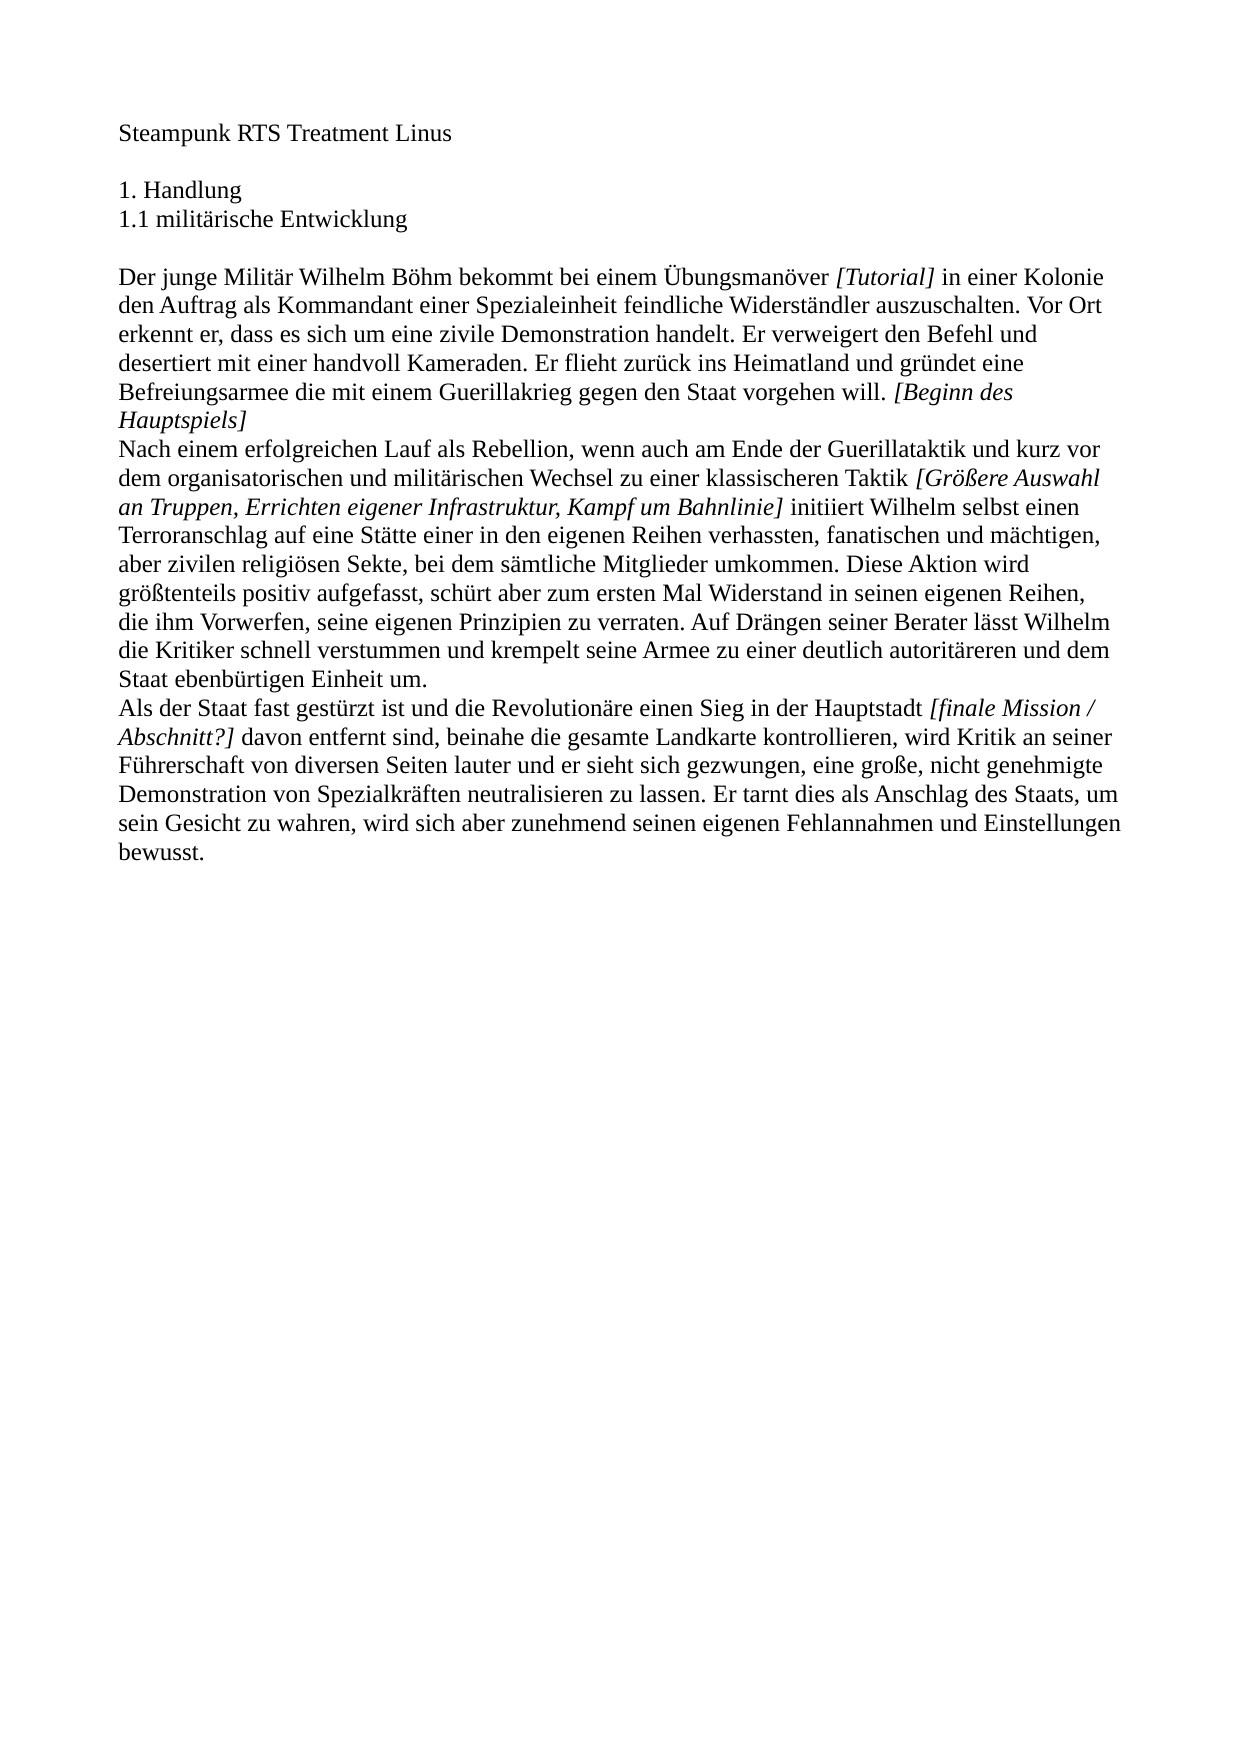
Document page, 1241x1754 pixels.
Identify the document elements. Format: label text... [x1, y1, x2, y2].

text Der junge Militär Wilhelm Böhm bekommt bei einem Übungsmanöver [Tutorial] in einer Kolonie den Auftrag als Kommandant einer Spezialeinheit feindliche Widerständler auszuschalten. Vor Ort erkennt er, dass es sich um eine zivile Demonstration handelt. Er verweigert den Befehl und desertiert mit einer handvoll Kameraden. Er flieht zurück ins Heimatland und gründet eine Befreiungsarmee die mit einem Guerillakrieg gegen den Staat vorgehen will. [Beginn des Hauptspiels] [118, 262, 1122, 434]
text 1.1 militärische Entwicklung [118, 204, 1122, 233]
text 1. Handlung [118, 176, 1122, 204]
text Nach einem erfolgreichen Lauf als Rebellion, wenn auch am Ende der Guerillataktik und kurz vor dem organisatorischen und militärischen Wechsel zu einer klassischeren Taktik [Größere Auswahl an Truppen, Errichten eigener Infrastruktur, Kampf um Bahnlinie] initiiert Wilhelm selbst einen Terroranschlag auf eine Stätte einer in den eigenen Reihen verhassten, fanatischen und mächtigen, aber zivilen religiösen Sekte, bei dem sämtliche Mitglieder umkommen. Diese Aktion wird größtenteils positiv aufgefasst, schürt aber zum ersten Mal Widerstand in seinen eigenen Reihen, die ihm Vorwerfen, seine eigenen Prinzipien zu verraten. Auf Drängen seiner Berater lässt Wilhelm die Kritiker schnell verstummen und krempelt seine Armee zu einer deutlich autoritäreren und dem Staat ebenbürtigen Einheit um. [118, 434, 1122, 693]
text Steampunk RTS Treatment Linus [118, 118, 1122, 147]
text Als der Staat fast gestürzt ist und die Revolutionäre einen Sieg in der Hauptstadt [finale Mission / Abschnitt?] davon entfernt sind, beinahe die gesamte Landkarte kontrollieren, wird Kritik an seiner Führerschaft von diversen Seiten lauter und er sieht sich gezwungen, eine große, nicht genehmigte Demonstration von Spezialkräften neutralisieren zu lassen. Er tarnt dies als Anschlag des Staats, um sein Gesicht zu wahren, wird sich aber zunehmend seinen eigenen Fehlannahmen und Einstellungen bewusst. [118, 693, 1122, 866]
